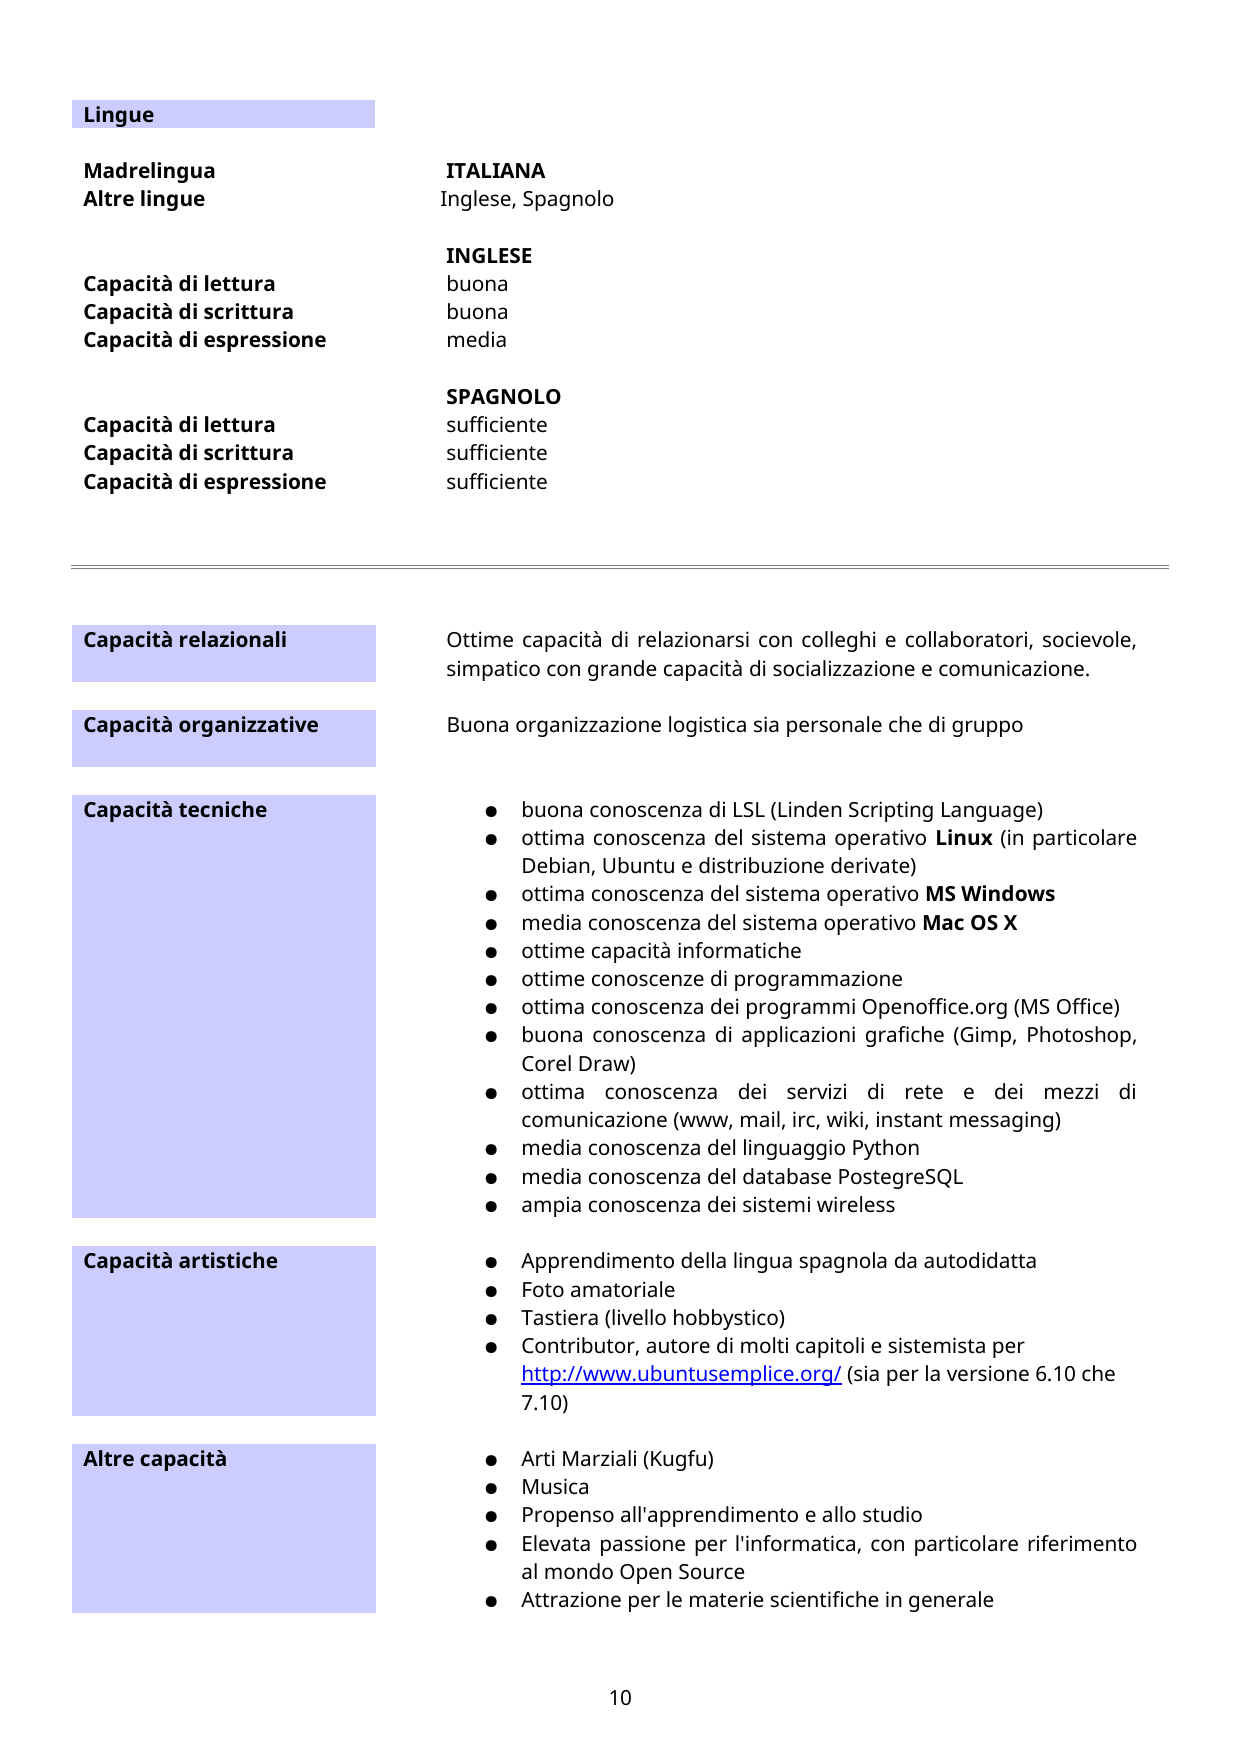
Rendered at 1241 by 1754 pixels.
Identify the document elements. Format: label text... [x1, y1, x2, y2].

table_header Apprendimento della lingua spagnola da autodidatta Foto amatoriale Tastiera (livello hobbystico) Contributor, autore di molti capitoli e sistemista per http://www.ubuntusemplice.org/ (sia per la versione 6.10 che 7.10) [435, 1246, 1149, 1416]
table_header Lingue [72, 100, 375, 128]
table_header [72, 241, 376, 269]
table_cell Capacità di scrittura [72, 439, 376, 467]
table_header [376, 156, 435, 184]
table_header [376, 710, 435, 767]
table_cell [376, 410, 435, 438]
table_header ITALIANA [435, 156, 1149, 184]
table_header buona conoscenza di LSL (Linden Scripting Language) ottima conoscenza del sistema operativo Linux (in particolare Debian, Ubuntu e distribuzione derivate) ottima conoscenza del sistema operativo MS Windows media conoscenza del sistema operativo Mac OS X ottime capacità informatiche ottime conoscenze di programmazione ottima conoscenza dei programmi Openoffice.org (MS Office) buona conoscenza di applicazioni grafiche (Gimp, Photoshop, Corel Draw) ottima conoscenza dei servizi di rete e dei mezzi di comunicazione (www, mail, irc, wiki, instant messaging) media conoscenza del linguaggio Python media conoscenza del database PostegreSQL ampia conoscenza dei sistemi wireless [435, 795, 1149, 1218]
table_header Capacità artistiche [72, 1246, 376, 1416]
table_header Capacità tecniche [72, 795, 376, 1218]
table_header Buona organizzazione logistica sia personale che di gruppo [435, 710, 1149, 767]
table_header Arti Marziali (Kugfu) Musica Propenso all'apprendimento e allo studio Elevata passione per l'informatica, con particolare riferimento al mondo Open Source Attrazione per le materie scientifiche in generale [435, 1444, 1149, 1613]
table_cell Capacità di lettura [72, 269, 376, 297]
table_cell [376, 185, 435, 213]
table_cell [376, 269, 435, 297]
table_header [376, 795, 435, 1218]
table_cell [376, 439, 435, 467]
table_cell sufficiente [435, 467, 1149, 495]
table_cell media [435, 326, 1149, 354]
table_header Altre capacità [72, 1444, 376, 1613]
table_header [376, 625, 435, 682]
table_header Ottime capacità di relazionarsi con colleghi e collaboratori, socievole, simpatico con grande capacità di socializzazione e comunicazione. [435, 625, 1149, 682]
table_cell Capacità di espressione [72, 467, 376, 495]
table_cell Capacità di scrittura [72, 298, 376, 326]
table_header [376, 241, 435, 269]
table_cell buona [435, 269, 1149, 297]
table_cell sufficiente [435, 410, 1149, 438]
table_header [376, 382, 435, 410]
table_cell [376, 326, 435, 354]
table_cell [376, 298, 435, 326]
table_header Madrelingua [72, 156, 376, 184]
table_cell Capacità di lettura [72, 410, 376, 438]
table_header [72, 382, 376, 410]
table_cell Capacità di espressione [72, 326, 376, 354]
table_cell [376, 467, 435, 495]
table_header INGLESE [435, 241, 1149, 269]
table_cell Inglese, Spagnolo [435, 185, 1149, 213]
table_header Capacità relazionali [72, 625, 376, 682]
table_header Capacità organizzative [72, 710, 376, 767]
table_cell sufficiente [435, 439, 1149, 467]
table_header [376, 1444, 435, 1613]
table_cell Altre lingue [72, 185, 376, 213]
table_header [376, 1246, 435, 1416]
table_header SPAGNOLO [435, 382, 1149, 410]
table_cell buona [435, 298, 1149, 326]
